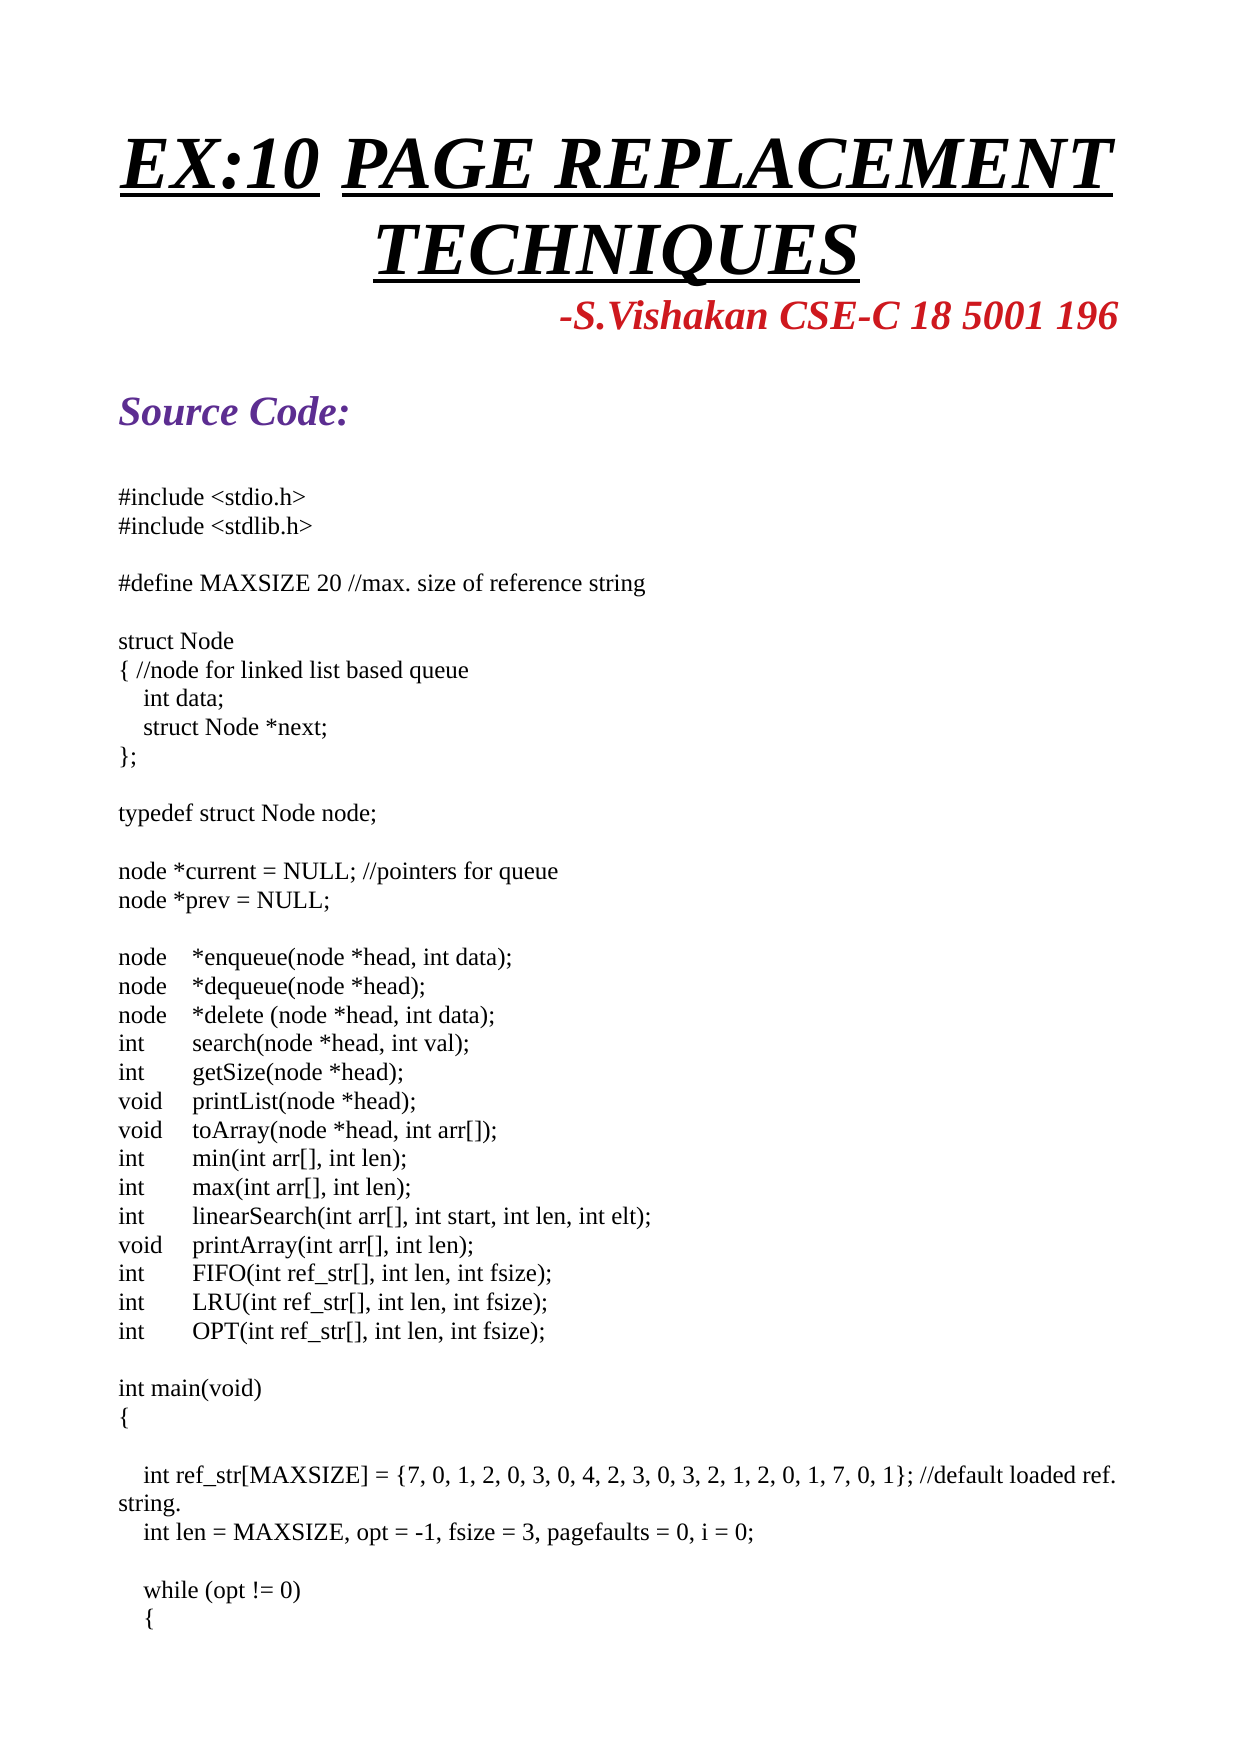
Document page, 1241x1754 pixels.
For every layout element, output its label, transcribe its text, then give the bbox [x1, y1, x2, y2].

text int linearSearch(int arr[], int start, int len, int elt); [118, 1201, 1122, 1230]
text int min(int arr[], int len); [118, 1143, 1122, 1172]
text { [118, 1402, 1122, 1431]
text node *current = NULL; //pointers for queue [118, 856, 1122, 885]
text struct Node *next; [118, 712, 1122, 741]
text node *enqueue(node *head, int data); [118, 942, 1122, 971]
text int ref_str[MAXSIZE] = {7, 0, 1, 2, 0, 3, 0, 4, 2, 3, 0, 3, 2, 1, 2, 0, 1, 7, 0, 1}; //default loaded ref. string. [118, 1460, 1122, 1517]
text -S.Vishakan CSE-C 18 5001 196 [118, 291, 1122, 338]
text int getSize(node *head); [118, 1057, 1122, 1086]
text void printArray(int arr[], int len); [118, 1230, 1122, 1258]
text void toArray(node *head, int arr[]); [118, 1115, 1122, 1143]
text int LRU(int ref_str[], int len, int fsize); [118, 1287, 1122, 1316]
text }; [118, 741, 1122, 770]
text node *prev = NULL; [118, 885, 1122, 913]
text #define MAXSIZE 20 //max. size of reference string [118, 568, 1122, 597]
text EX:10 PAGE REPLACEMENT TECHNIQUES [118, 118, 1122, 291]
text { //node for linked list based queue [118, 655, 1122, 683]
text node *dequeue(node *head); [118, 971, 1122, 1000]
text #include <stdlib.h> [118, 511, 1122, 540]
text int OPT(int ref_str[], int len, int fsize); [118, 1316, 1122, 1345]
text { [118, 1603, 1122, 1632]
text struct Node [118, 626, 1122, 655]
text int max(int arr[], int len); [118, 1172, 1122, 1201]
text #include <stdio.h> [118, 482, 1122, 511]
text int data; [118, 683, 1122, 712]
text node *delete (node *head, int data); [118, 1000, 1122, 1028]
text int search(node *head, int val); [118, 1028, 1122, 1057]
text int len = MAXSIZE, opt = -1, fsize = 3, pagefaults = 0, i = 0; [118, 1517, 1122, 1546]
text typedef struct Node node; [118, 798, 1122, 827]
text int FIFO(int ref_str[], int len, int fsize); [118, 1258, 1122, 1287]
text while (opt != 0) [118, 1575, 1122, 1603]
text int main(void) [118, 1373, 1122, 1402]
text Source Code: [118, 386, 1122, 434]
text void printList(node *head); [118, 1086, 1122, 1115]
